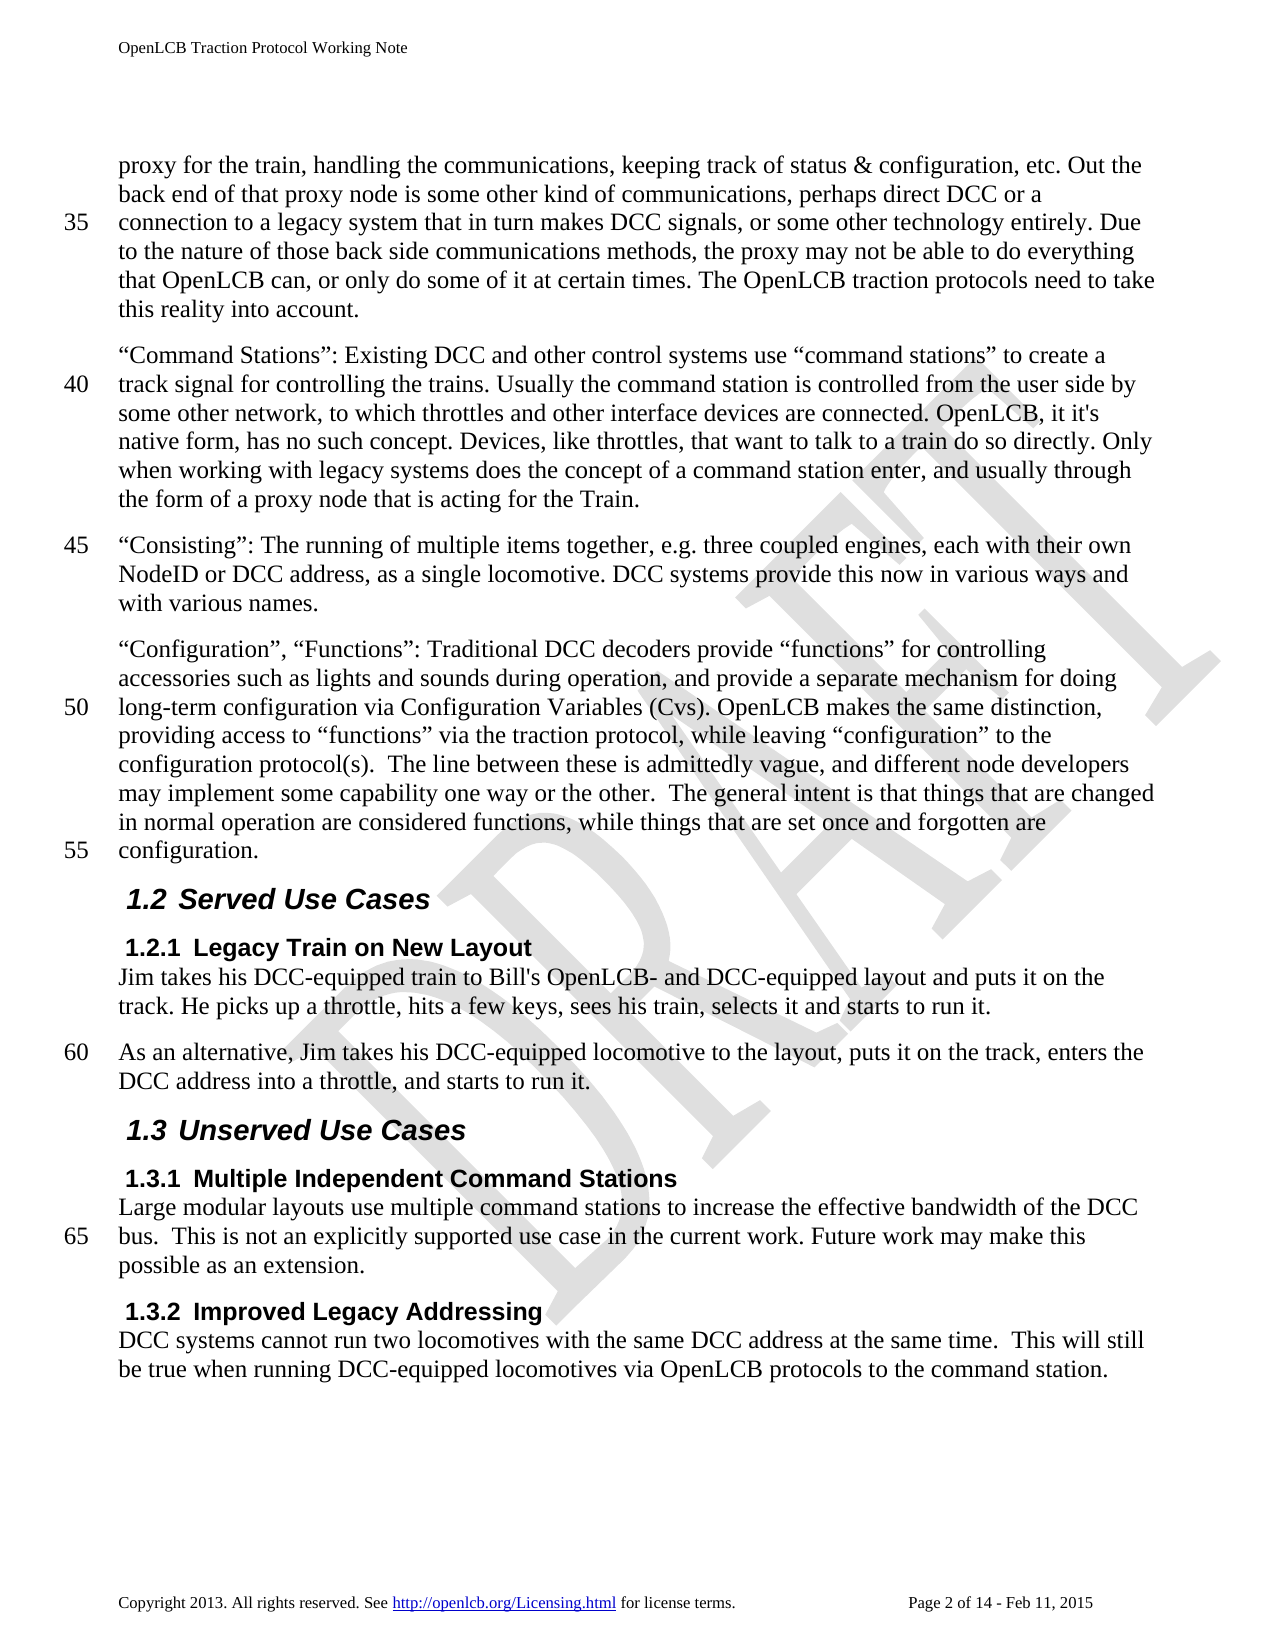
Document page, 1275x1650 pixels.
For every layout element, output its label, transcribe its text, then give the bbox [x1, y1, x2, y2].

text “Configuration”, “Functions”: Traditional DCC decoders provide “functions” for controlling accessories such as lights and sounds during operation, and provide a separate mechanism for doing long-term configuration via Configuration Variables (Cvs). OpenLCB makes the same distinction, providing access to “functions” via the traction protocol, while leaving “configuration” to the configuration protocol(s). The line between these is admittedly vague, and different node developers may implement some capability one way or the other. The general intent is that things that are changed in normal operation are considered functions, while things that are set once and forgotten are configuration. [676, 719, 824, 864]
subtitle Multiple Independent Command Stations [118, 1164, 457, 1192]
subtitle Unserved Use Cases [118, 1112, 411, 1146]
subtitle [825, 933, 1157, 962]
text Large modular layouts use multiple command stations to increase the effective bandwidth of the DCC bus. This is not an explicitly supported use case in the current work. Future work may make this possible as an extension. [605, 1192, 1157, 1279]
subtitle Unserved Use Cases [615, 1112, 712, 1146]
text As an alternative, Jim takes his DCC-equipped locomotive to the layout, puts it on the track, enters the DCC address into a throttle, and starts to run it. [118, 1037, 360, 1095]
subtitle [558, 1296, 1157, 1325]
text “Configuration”, “Functions”: Traditional DCC decoders provide “functions” for controlling accessories such as lights and sounds during operation, and provide a separate mechanism for doing long-term configuration via Configuration Variables (Cvs). OpenLCB makes the same distinction, providing access to “functions” via the traction protocol, while leaving “configuration” to the configuration protocol(s). The line between these is admittedly vague, and different node developers may implement some capability one way or the other. The general intent is that things that are changed in normal operation are considered functions, while things that are set once and forgotten are configuration. [118, 634, 1010, 864]
text Large modular layouts use multiple command stations to increase the effective bandwidth of the DCC bus. This is not an explicitly supported use case in the current work. Future work may make this possible as an extension. [501, 1192, 622, 1267]
text Jim takes his DCC-equipped train to Bill's OpenLCB- and DCC-equipped layout and puts it on the track. He picks up a throttle, hits a few keys, sees his train, selects it and starts to run it. [118, 962, 383, 1019]
subtitle Unserved Use Cases [421, 1112, 600, 1146]
subtitle [645, 882, 792, 916]
subtitle Multiple Independent Command Stations [643, 1164, 1157, 1192]
text As an alternative, Jim takes his DCC-equipped locomotive to the layout, puts it on the track, enters the DCC address into a throttle, and starts to run it. [346, 1037, 560, 1095]
text proxy for the train, handling the communications, keeping track of status & configuration, etc. Out the back end of that proxy node is some other kind of communications, perhaps direct DCC or a connection to a legacy system that in turn makes DCC signals, or some other technology entirely. Due to the nature of those back side communications methods, the proxy may not be able to do everything that OpenLCB can, or only do some of it at certain times. The OpenLCB traction protocols need to take this reality into account. [118, 150, 1157, 322]
text “Consisting”: The running of multiple items together, e.g. three coupled engines, each with their own NodeID or DCC address, as a single locomotive. DCC systems provide this now in various ways and with various names. [118, 530, 801, 617]
text Large modular layouts use multiple command stations to increase the effective bandwidth of the DCC bus. This is not an explicitly supported use case in the current work. Future work may make this possible as an extension. [118, 1192, 544, 1279]
subtitle [669, 933, 823, 962]
subtitle Multiple Independent Command Stations [473, 1164, 620, 1192]
subtitle [552, 933, 643, 962]
subtitle Unserved Use Cases [737, 1112, 1157, 1146]
subtitle [968, 882, 1157, 916]
text “Consisting”: The running of multiple items together, e.g. three coupled engines, each with their own NodeID or DCC address, as a single locomotive. DCC systems provide this now in various ways and with various names. [794, 530, 1090, 617]
text Jim takes his DCC-equipped train to Bill's OpenLCB- and DCC-equipped layout and puts it on the track. He picks up a throttle, hits a few keys, sees his train, selects it and starts to run it. [436, 962, 594, 1019]
subtitle Served Use Cases [118, 882, 491, 916]
subtitle [501, 882, 633, 916]
text “Configuration”, “Functions”: Traditional DCC decoders provide “functions” for controlling accessories such as lights and sounds during operation, and provide a separate mechanism for doing long-term configuration via Configuration Variables (Cvs). OpenLCB makes the same distinction, providing access to “functions” via the traction protocol, while leaving “configuration” to the configuration protocol(s). The line between these is admittedly vague, and different node developers may implement some capability one way or the other. The general intent is that things that are changed in normal operation are considered functions, while things that are set once and forgotten are configuration. [926, 634, 1157, 864]
text “Command Stations”: Existing DCC and other control systems use “command stations” to create a track signal for controlling the trains. Usually the command station is controlled from the user side by some other network, to which throttles and other interface devices are connected. OpenLCB, it it's native form, has no such concept. Devices, like throttles, that want to talk to a train do so directly. Only when working with legacy systems does the concept of a command station enter, and usually through the form of a proxy node that is acting for the Train. [118, 340, 1157, 513]
subtitle Legacy Train on New Layout [118, 933, 537, 962]
subtitle Improved Legacy Addressing [118, 1296, 554, 1325]
text Jim takes his DCC-equipped train to Bill's OpenLCB- and DCC-equipped layout and puts it on the track. He picks up a throttle, hits a few keys, sees his train, selects it and starts to run it. [845, 962, 1157, 1019]
subtitle [797, 882, 944, 916]
text “Consisting”: The running of multiple items together, e.g. three coupled engines, each with their own NodeID or DCC address, as a single locomotive. DCC systems provide this now in various ways and with various names. [1047, 530, 1157, 617]
text Jim takes his DCC-equipped train to Bill's OpenLCB- and DCC-equipped layout and puts it on the track. He picks up a throttle, hits a few keys, sees his train, selects it and starts to run it. [673, 962, 849, 1019]
text DCC systems cannot run two locomotives with the same DCC address at the same time. This will still be true when running DCC-equipped locomotives via OpenLCB protocols to the command station. [118, 1325, 1157, 1383]
text As an alternative, Jim takes his DCC-equipped locomotive to the layout, puts it on the track, enters the DCC address into a throttle, and starts to run it. [549, 1037, 670, 1095]
text As an alternative, Jim takes his DCC-equipped locomotive to the layout, puts it on the track, enters the DCC address into a throttle, and starts to run it. [656, 1037, 1157, 1095]
